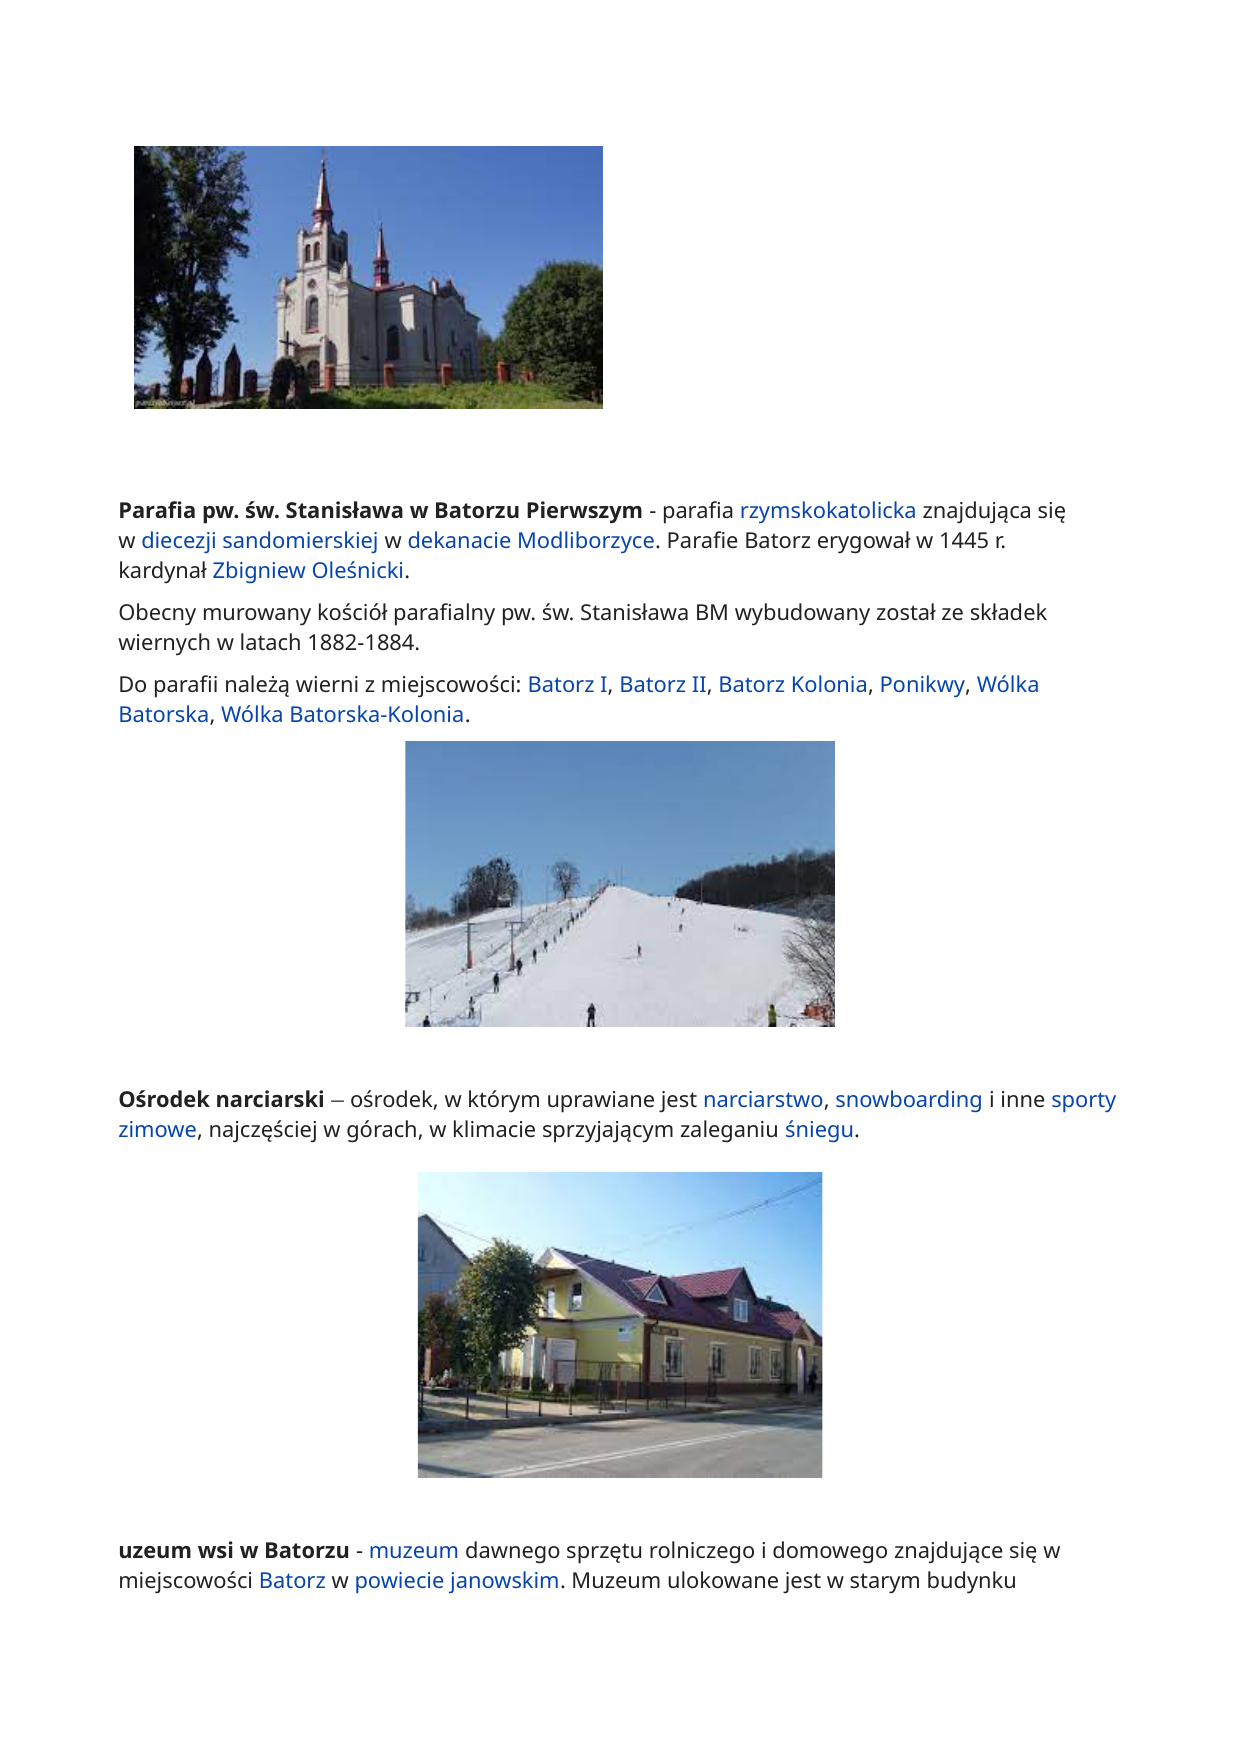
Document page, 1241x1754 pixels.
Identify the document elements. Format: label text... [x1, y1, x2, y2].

text Obecny murowany kościół parafialny pw. św. Stanisława BM wybudowany został ze składek wiernych w latach 1882-1884. [118, 597, 1122, 656]
text uzeum wsi w Batorzu - muzeum dawnego sprzętu rolniczego i domowego znajdujące się w miejscowości Batorz w powiecie janowskim. Muzeum ulokowane jest w starym budynku [118, 1535, 1122, 1594]
picture [134, 146, 603, 409]
text Parafia pw. św. Stanisława w Batorzu Pierwszym - parafia rzymskokatolicka znajdująca się w diecezji sandomierskiej w dekanacie Modliborzyce. Parafie Batorz erygował w 1445 r. kardynał Zbigniew Oleśnicki. [118, 495, 1122, 584]
picture [405, 741, 835, 1027]
picture [417, 1172, 823, 1478]
text Do parafii należą wierni z miejscowości: Batorz I, Batorz II, Batorz Kolonia, Ponikwy, Wólka Batorska, Wólka Batorska-Kolonia. [118, 669, 1122, 728]
text Ośrodek narciarski – ośrodek, w którym uprawiane jest narciarstwo, snowboarding i inne sporty zimowe, najczęściej w górach, w klimacie sprzyjającym zaleganiu śniegu. [118, 1084, 1122, 1144]
